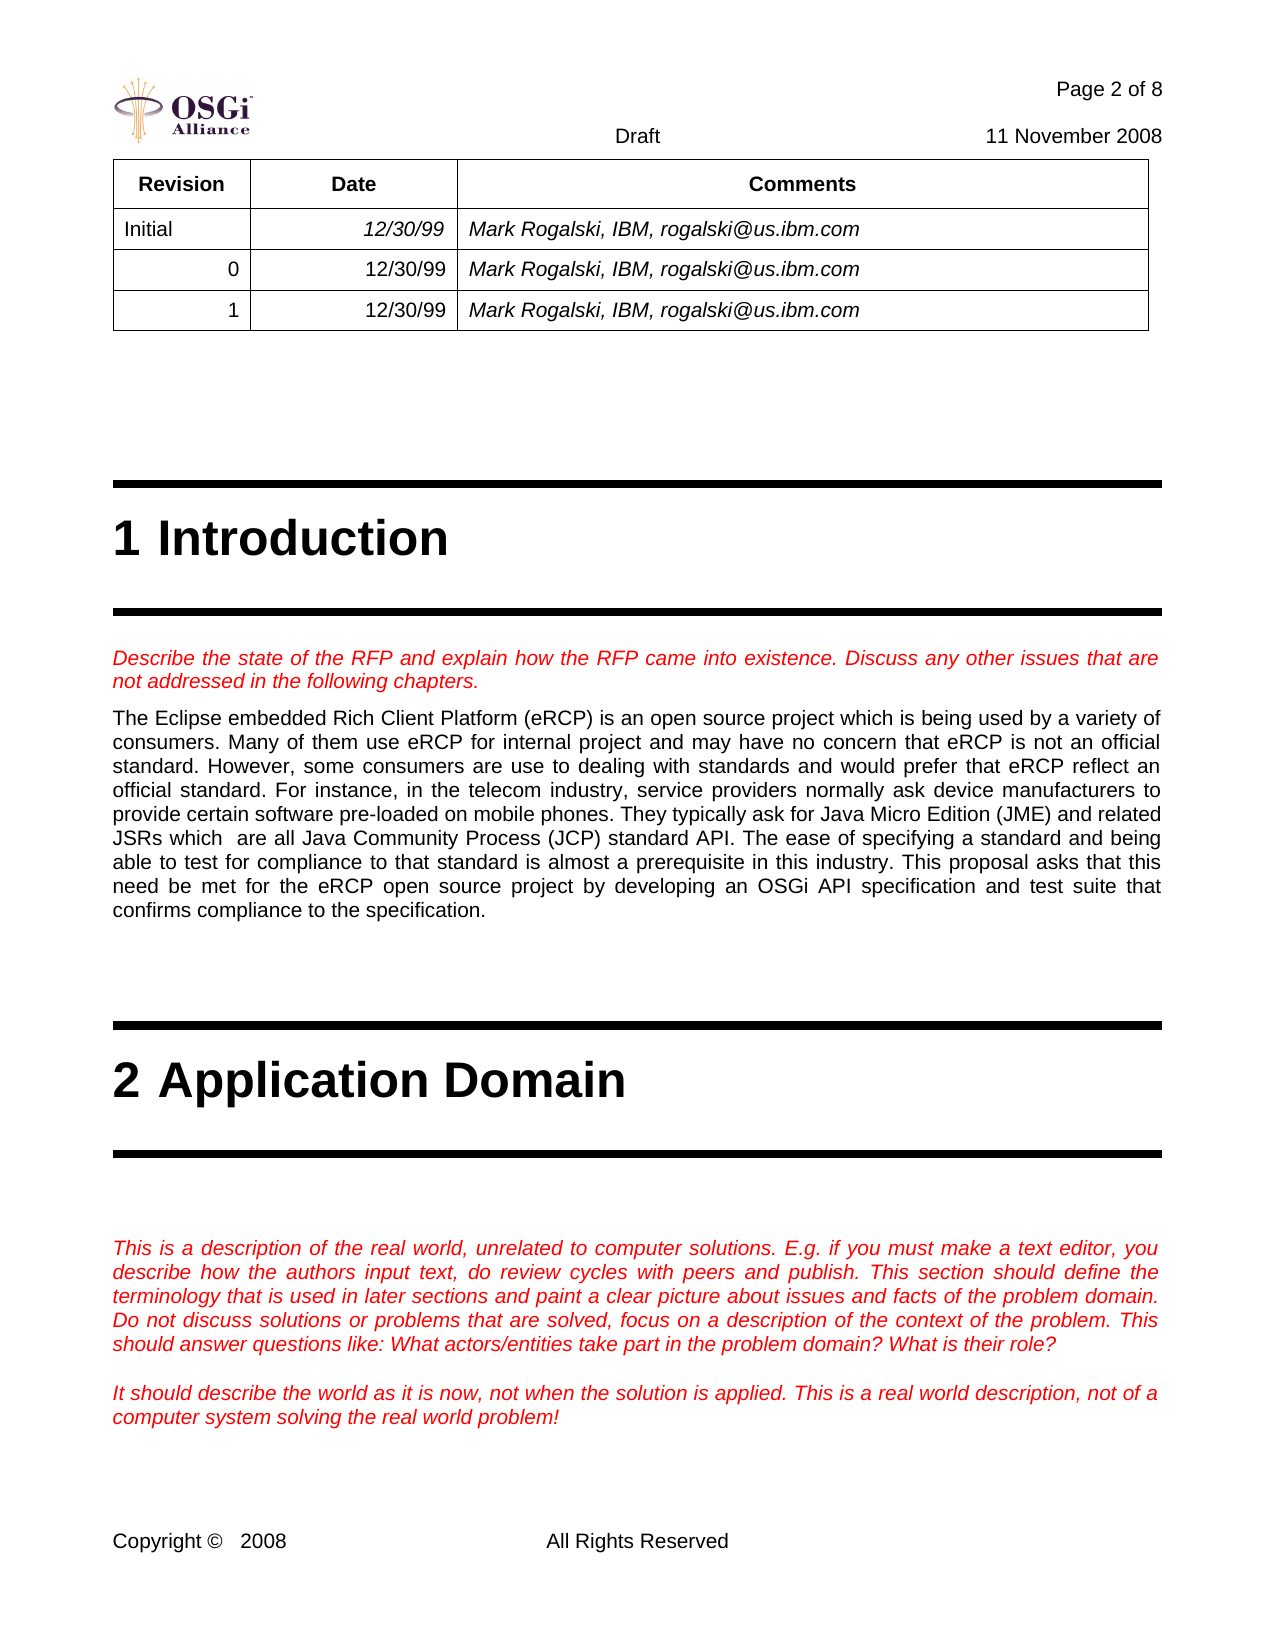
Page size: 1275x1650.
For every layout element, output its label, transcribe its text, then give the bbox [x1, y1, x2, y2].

table_cell Mark Rogalski, IBM, rogalski@us.ibm.com [458, 209, 1148, 249]
text Describe the state of the RFP and explain how the RFP came into existence. Discuss any other issues that are not addressed in the following chapters. [112, 645, 1162, 693]
table_cell 11/10/08 [251, 250, 457, 290]
subtitle Application Domain [112, 1022, 1162, 1158]
table_cell Mark Rogalski, IBM, rogalski@us.ibm.com [458, 250, 1148, 290]
subtitle Introduction [112, 481, 1162, 616]
table_cell Mark Rogalski, IBM, rogalski@us.ibm.com [458, 291, 1148, 330]
table_cell Initial [114, 209, 250, 249]
table_cell 0.9 [114, 250, 250, 290]
table_cell 1 [114, 291, 250, 330]
text It should describe the world as it is now, not when the solution is applied. This is a real world description, not of a computer system solving the real world problem! [112, 1381, 1162, 1429]
picture [114, 78, 254, 143]
table_header Revision [114, 160, 250, 208]
table_header Date [251, 160, 457, 208]
table_header Comments [458, 160, 1148, 208]
table_cell 11/11/08 [251, 291, 457, 330]
table_cell 10/20/08 [251, 209, 457, 249]
text This is a description of the real world, unrelated to computer solutions. E.g. if you must make a text editor, you describe how the authors input text, do review cycles with peers and publish. This section should define the terminology that is used in later sections and paint a clear picture about issues and facts of the problem domain. Do not discuss solutions or problems that are solved, focus on a description of the context of the problem. This should answer questions like: What actors/entities take part in the problem domain? What is their role? [112, 1236, 1162, 1356]
text The Eclipse embedded Rich Client Platform (eRCP) is an open source project which is being used by a variety of consumers. Many of them use eRCP for internal project and may have no concern that eRCP is not an official standard. However, some consumers are use to dealing with standards and would prefer that eRCP reflect an official standard. For instance, in the telecom industry, service providers normally ask device manufacturers to provide certain software pre-loaded on mobile phones. They typically ask for Java Micro Edition (JME) and related JSRs which are all Java Community Process (JCP) standard API. The ease of specifying a standard and being able to test for compliance to that standard is almost a prerequisite in this industry. This proposal asks that this need be met for the eRCP open source project by developing an OSGi API specification and test suite that confirms compliance to the specification. [112, 706, 1162, 921]
